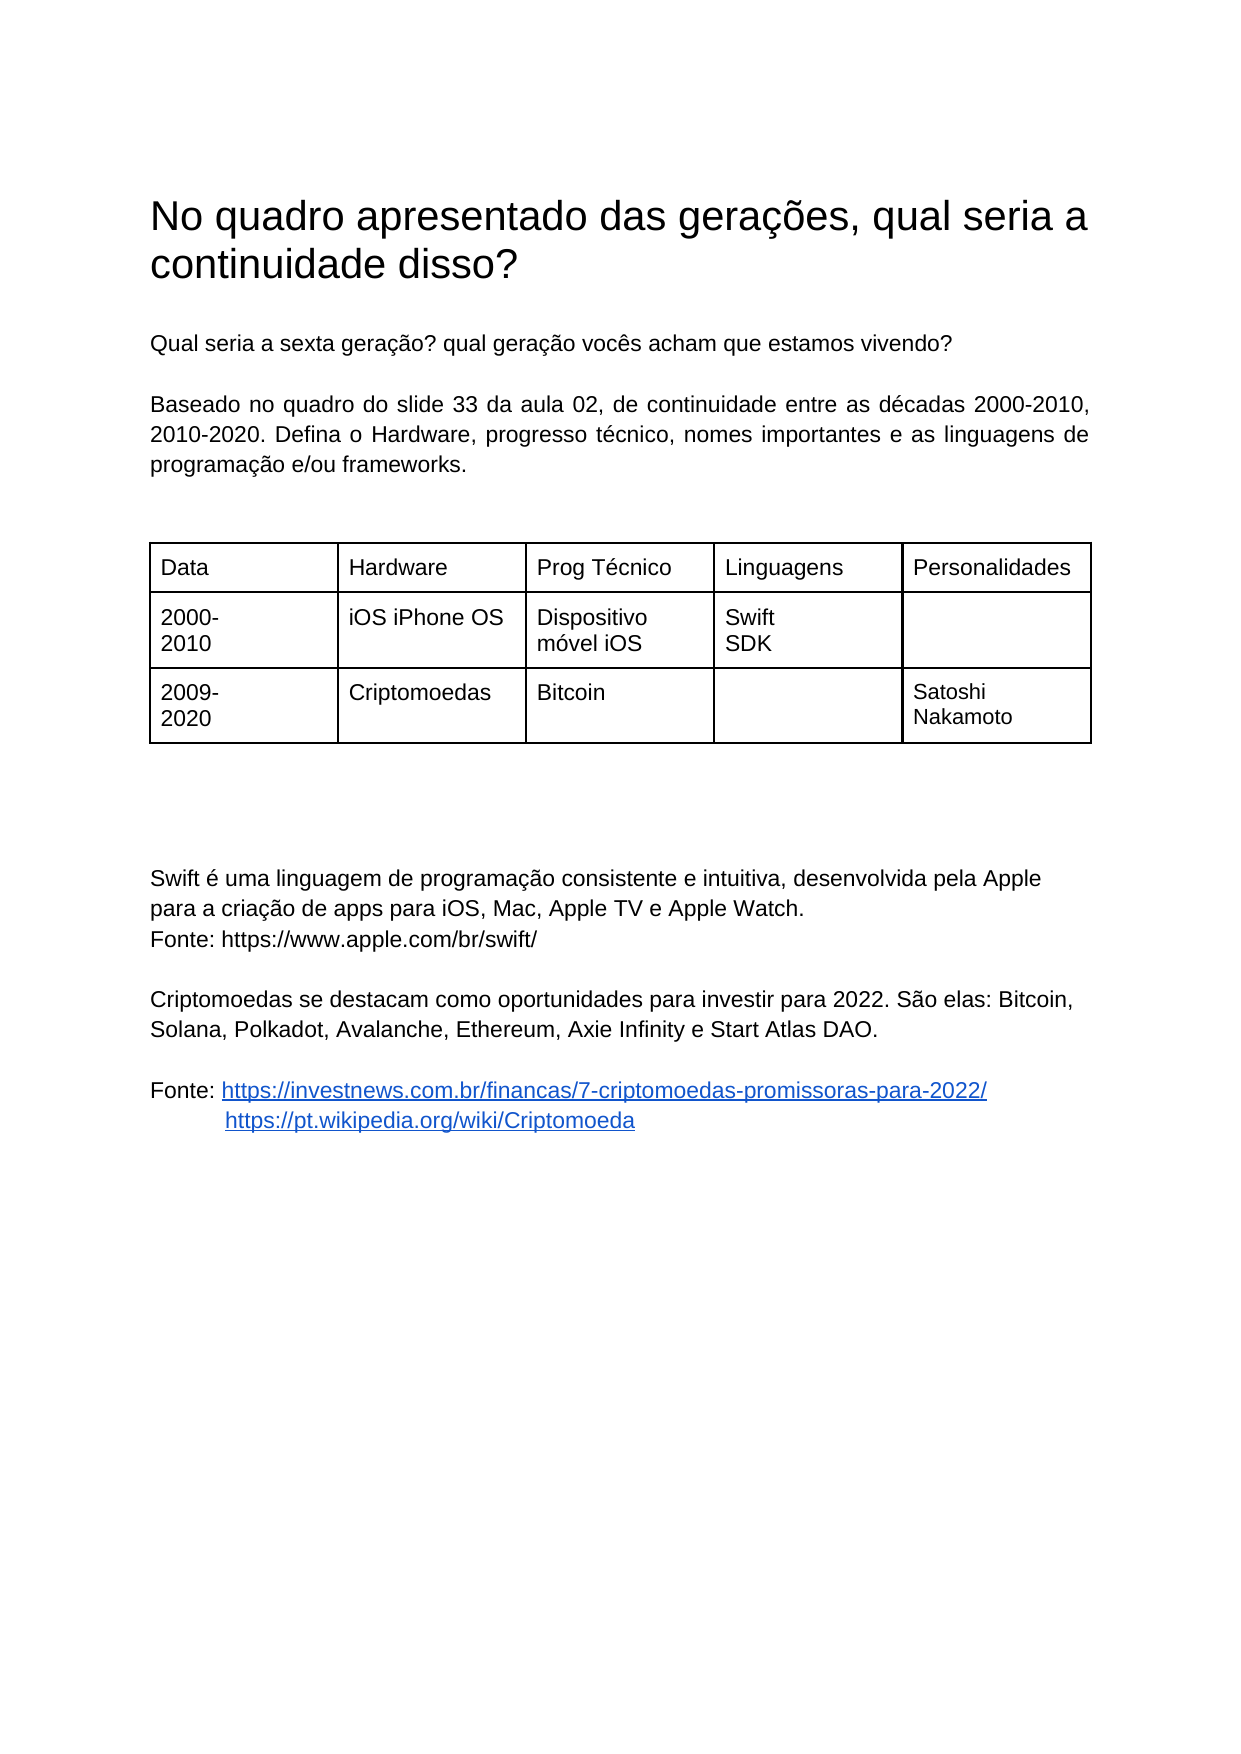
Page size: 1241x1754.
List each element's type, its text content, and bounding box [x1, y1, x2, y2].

table_cell 2000- 2010 [151, 593, 337, 667]
text https://pt.wikipedia.org/wiki/Criptomoeda [150, 1107, 1090, 1133]
text Qual seria a sexta geração? qual geração vocês acham que estamos vivendo? [150, 330, 1090, 357]
text Baseado no quadro do slide 33 da aula 02, de continuidade entre as décadas 2000-2010, 2010-2020. Defina o Hardware, progresso técnico, nomes importantes e as linguagens de programação e/ou frameworks. [150, 391, 1090, 477]
table_header Prog Técnico [527, 544, 713, 591]
table_header Personalidades [904, 544, 1090, 591]
text Fonte: https://www.apple.com/br/swift/ [150, 926, 1090, 952]
text Swift é uma linguagem de programação consistente e intuitiva, desenvolvida pela Apple para a criação de apps para iOS, Mac, Apple TV e Apple Watch. [150, 865, 1090, 922]
table_header Hardware [339, 544, 525, 591]
table_cell Bitcoin [527, 669, 713, 742]
text Fonte: https://investnews.com.br/financas/7-criptomoedas-promissoras-para-2022/ [150, 1077, 1090, 1103]
table_cell Satoshi Nakamoto [904, 669, 1090, 742]
table_cell Dispositivo móvel iOS [527, 593, 713, 667]
table_cell [715, 669, 901, 742]
text Criptomoedas se destacam como oportunidades para investir para 2022. São elas: Bitcoin, Solana, Polkadot, Avalanche, Ethereum, Axie Infinity e Start Atlas DAO. [150, 986, 1090, 1042]
subtitle No quadro apresentado das gerações, qual seria a continuidade disso? [150, 192, 1090, 287]
table_header Data [151, 544, 337, 591]
table_cell 2009- 2020 [151, 669, 337, 742]
table_header Linguagens [715, 544, 901, 591]
table_cell Criptomoedas [339, 669, 525, 742]
table_cell iOS iPhone OS [339, 593, 525, 667]
table_cell Swift SDK [715, 593, 901, 667]
table_cell [904, 593, 1090, 667]
